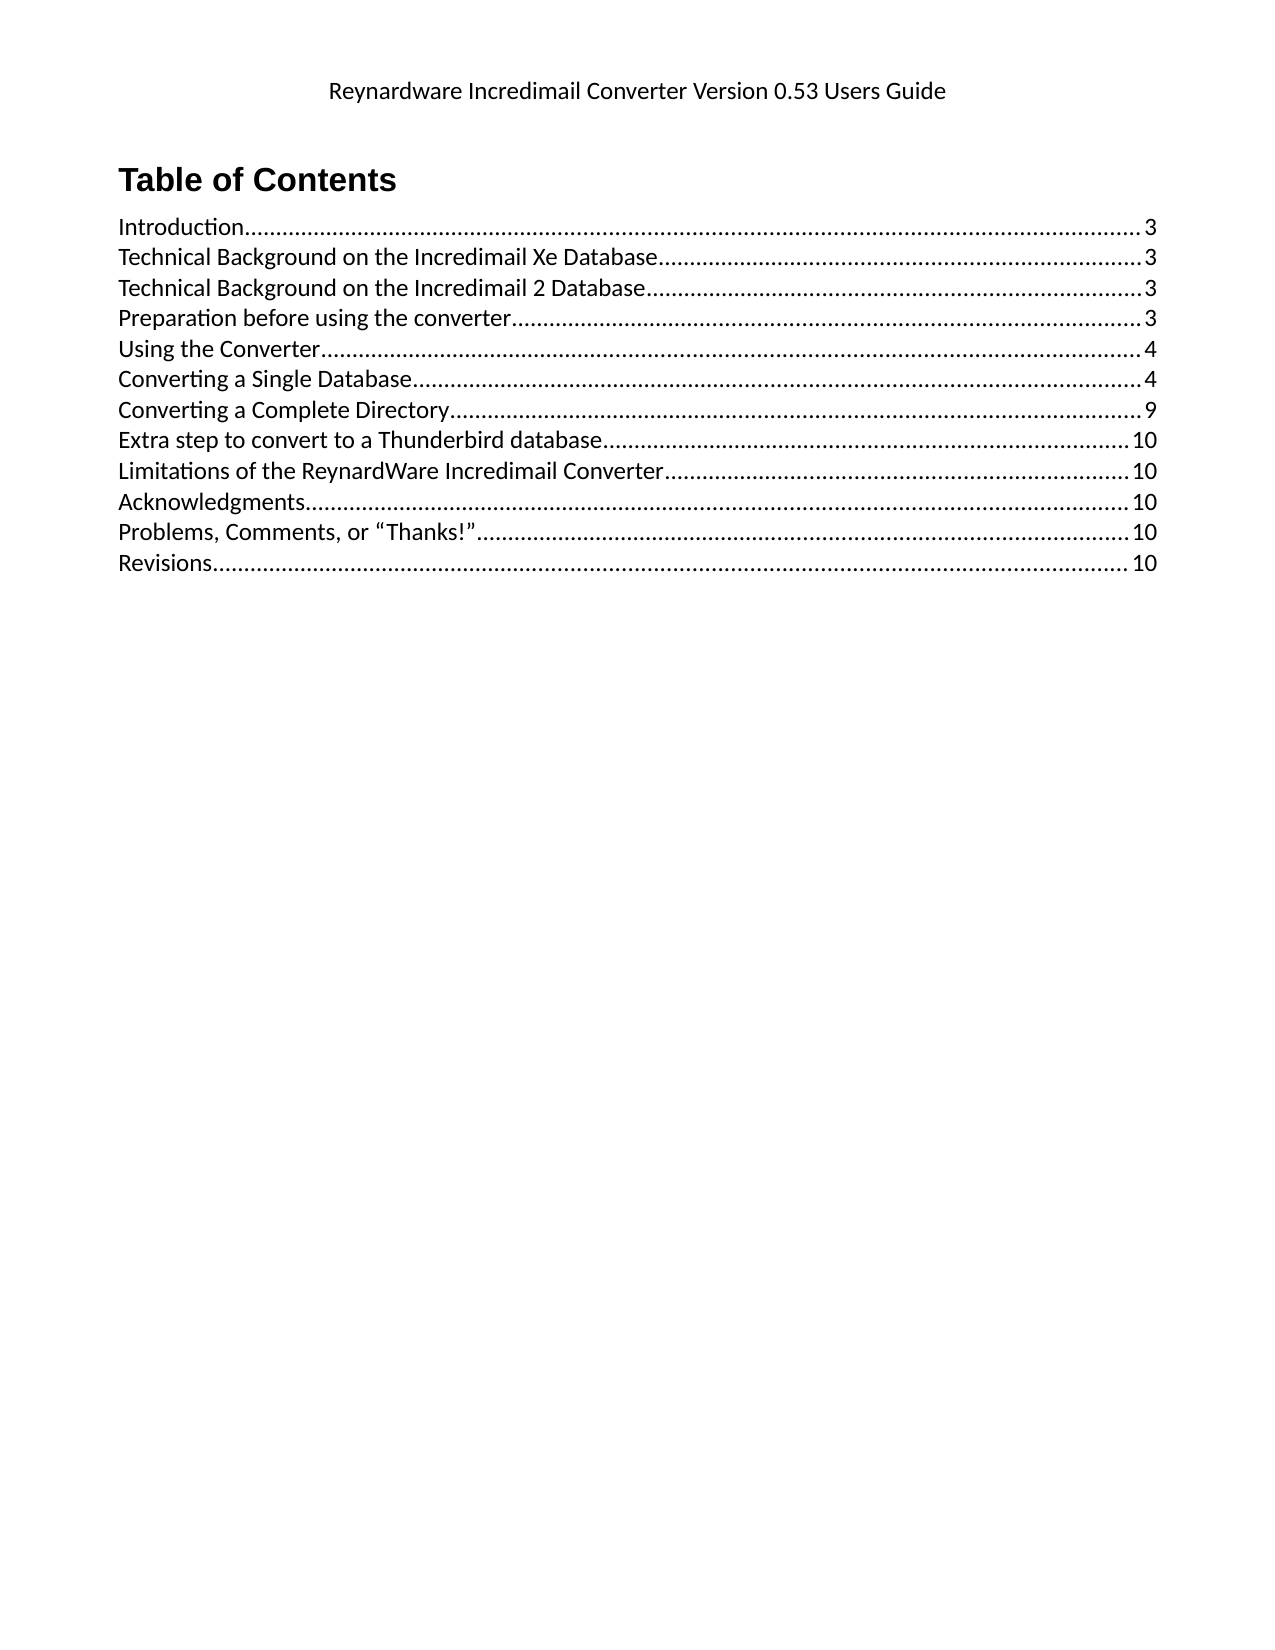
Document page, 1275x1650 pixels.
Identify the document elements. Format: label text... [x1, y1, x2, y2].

subtitle Table of Contents [118, 160, 1157, 198]
text Using the Converter 4 [118, 333, 1157, 363]
text Acknowledgments 10 [118, 486, 1157, 516]
text Technical Background on the Incredimail Xe Database 3 [118, 241, 1157, 272]
text Introduction 3 [118, 211, 1157, 241]
text Preparation before using the converter 3 [118, 302, 1157, 333]
text Converting a Complete Directory 9 [118, 394, 1157, 424]
text Limitations of the ReynardWare Incredimail Converter 10 [118, 455, 1157, 486]
text Extra step to convert to a Thunderbird database 10 [118, 424, 1157, 455]
text Revisions 10 [118, 547, 1157, 577]
text Problems, Comments, or “Thanks!” 10 [118, 516, 1157, 547]
text Converting a Single Database 4 [118, 363, 1157, 394]
text Technical Background on the Incredimail 2 Database 3 [118, 272, 1157, 302]
